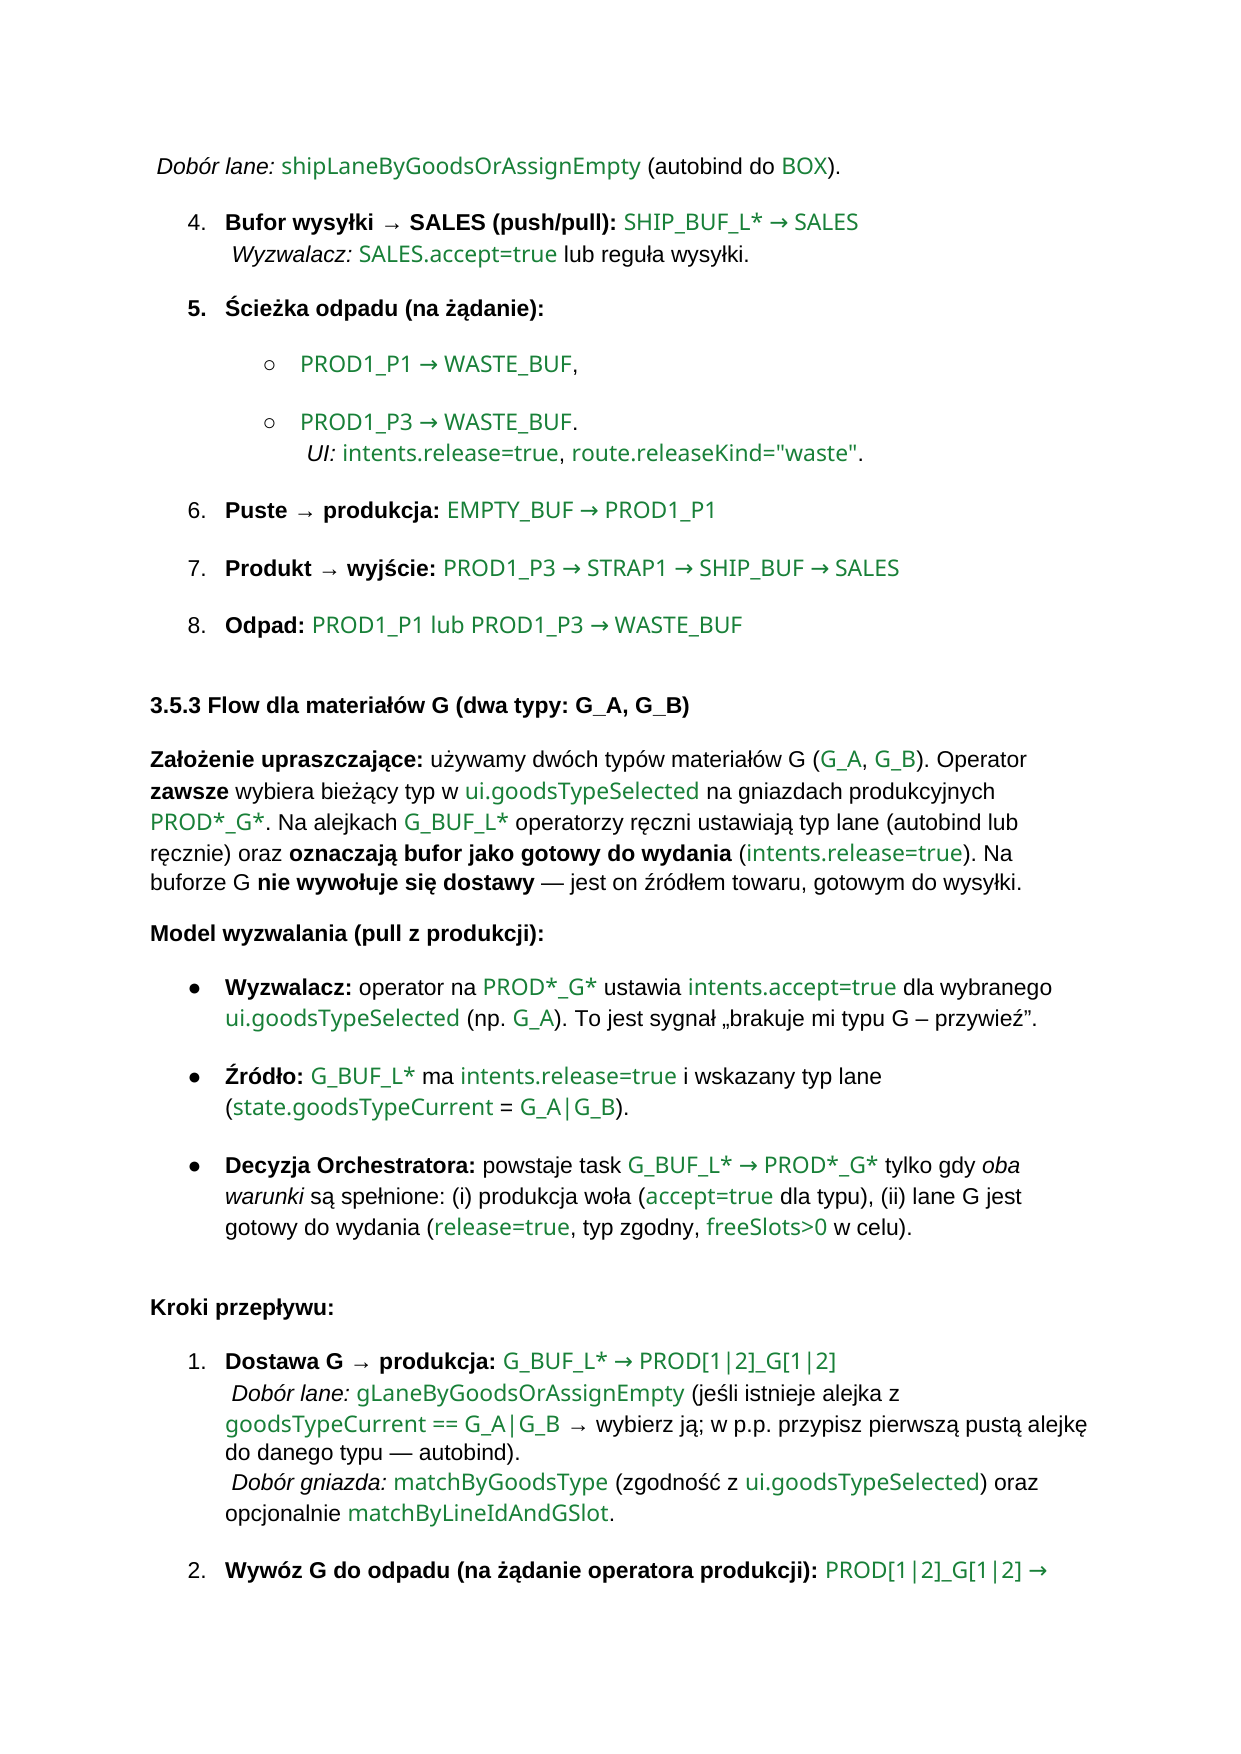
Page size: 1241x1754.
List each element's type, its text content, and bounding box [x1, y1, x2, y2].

list Dostawa G → produkcja: G_BUF_L* → PROD[1|2]_G[1|2] Dobór lane: gLaneByGoodsOrAssignEmpty (jeśli istnieje alejka z goodsTypeCurrent == G_A|G_B → wybierz ją; w p.p. przypisz pierwszą pustą alejkę do danego typu — autobind). Dobór gniazda: matchByGoodsType (zgodność z ui.goodsTypeSelected) oraz opcjonalnie matchByLineIdAndGSlot. [187, 1345, 1090, 1554]
text Dobór lane: shipLaneByGoodsOrAssignEmpty (autobind do BOX). [150, 150, 1090, 181]
text Założenie upraszczające: używamy dwóch typów materiałów G (G_A, G_B). Operator zawsze wybiera bieżący typ w ui.goodsTypeSelected na gniazdach produkcyjnych PROD*_G*. Na alejkach G_BUF_L* operatorzy ręczni ustawiają typ lane (autobind lub ręcznie) oraz oznaczają bufor jako gotowy do wydania (intents.release=true). Na buforze G nie wywołuje się dostawy — jest on źródłem towaru, gotowym do wysyłki. [150, 743, 1090, 895]
list Źródło: G_BUF_L* ma intents.release=true i wskazany typ lane (state.goodsTypeCurrent = G_A|G_B). [187, 1060, 1090, 1149]
list PROD1_P1 → WASTE_BUF, [262, 348, 1090, 405]
list Ścieżka odpadu (na żądanie): [187, 295, 1090, 348]
subtitle 3.5.3 Flow dla materiałów G (dwa typy: G_A, G_B) [150, 692, 1090, 718]
list Bufor wysyłki → SALES (push/pull): SHIP_BUF_L* → SALES Wyzwalacz: SALES.accept=true lub reguła wysyłki. [187, 206, 1090, 295]
list Wyzwalacz: operator na PROD*_G* ustawia intents.accept=true dla wybranego ui.goodsTypeSelected (np. G_A). To jest sygnał „brakuje mi typu G – przywieź”. [187, 971, 1090, 1060]
list Decyzja Orchestratora: powstaje task G_BUF_L* → PROD*_G* tylko gdy oba warunki są spełnione: (i) produkcja woła (accept=true dla typu), (ii) lane G jest gotowy do wydania (release=true, typ zgodny, freeSlots>0 w celu). [187, 1149, 1090, 1269]
list Puste → produkcja: EMPTY_BUF → PROD1_P1 [187, 494, 1090, 552]
list PROD1_P3 → WASTE_BUF. UI: intents.release=true, route.releaseKind="waste". [262, 405, 1090, 494]
text Kroki przepływu: [150, 1294, 1090, 1320]
list Wywóz G do odpadu (na żądanie operatora produkcji): PROD[1|2]_G[1|2] → [187, 1554, 1090, 1586]
list Produkt → wyjście: PROD1_P3 → STRAP1 → SHIP_BUF → SALES [187, 552, 1090, 609]
list Odpad: PROD1_P1 lub PROD1_P3 → WASTE_BUF [187, 609, 1090, 667]
text Model wyzwalania (pull z produkcji): [150, 920, 1090, 946]
